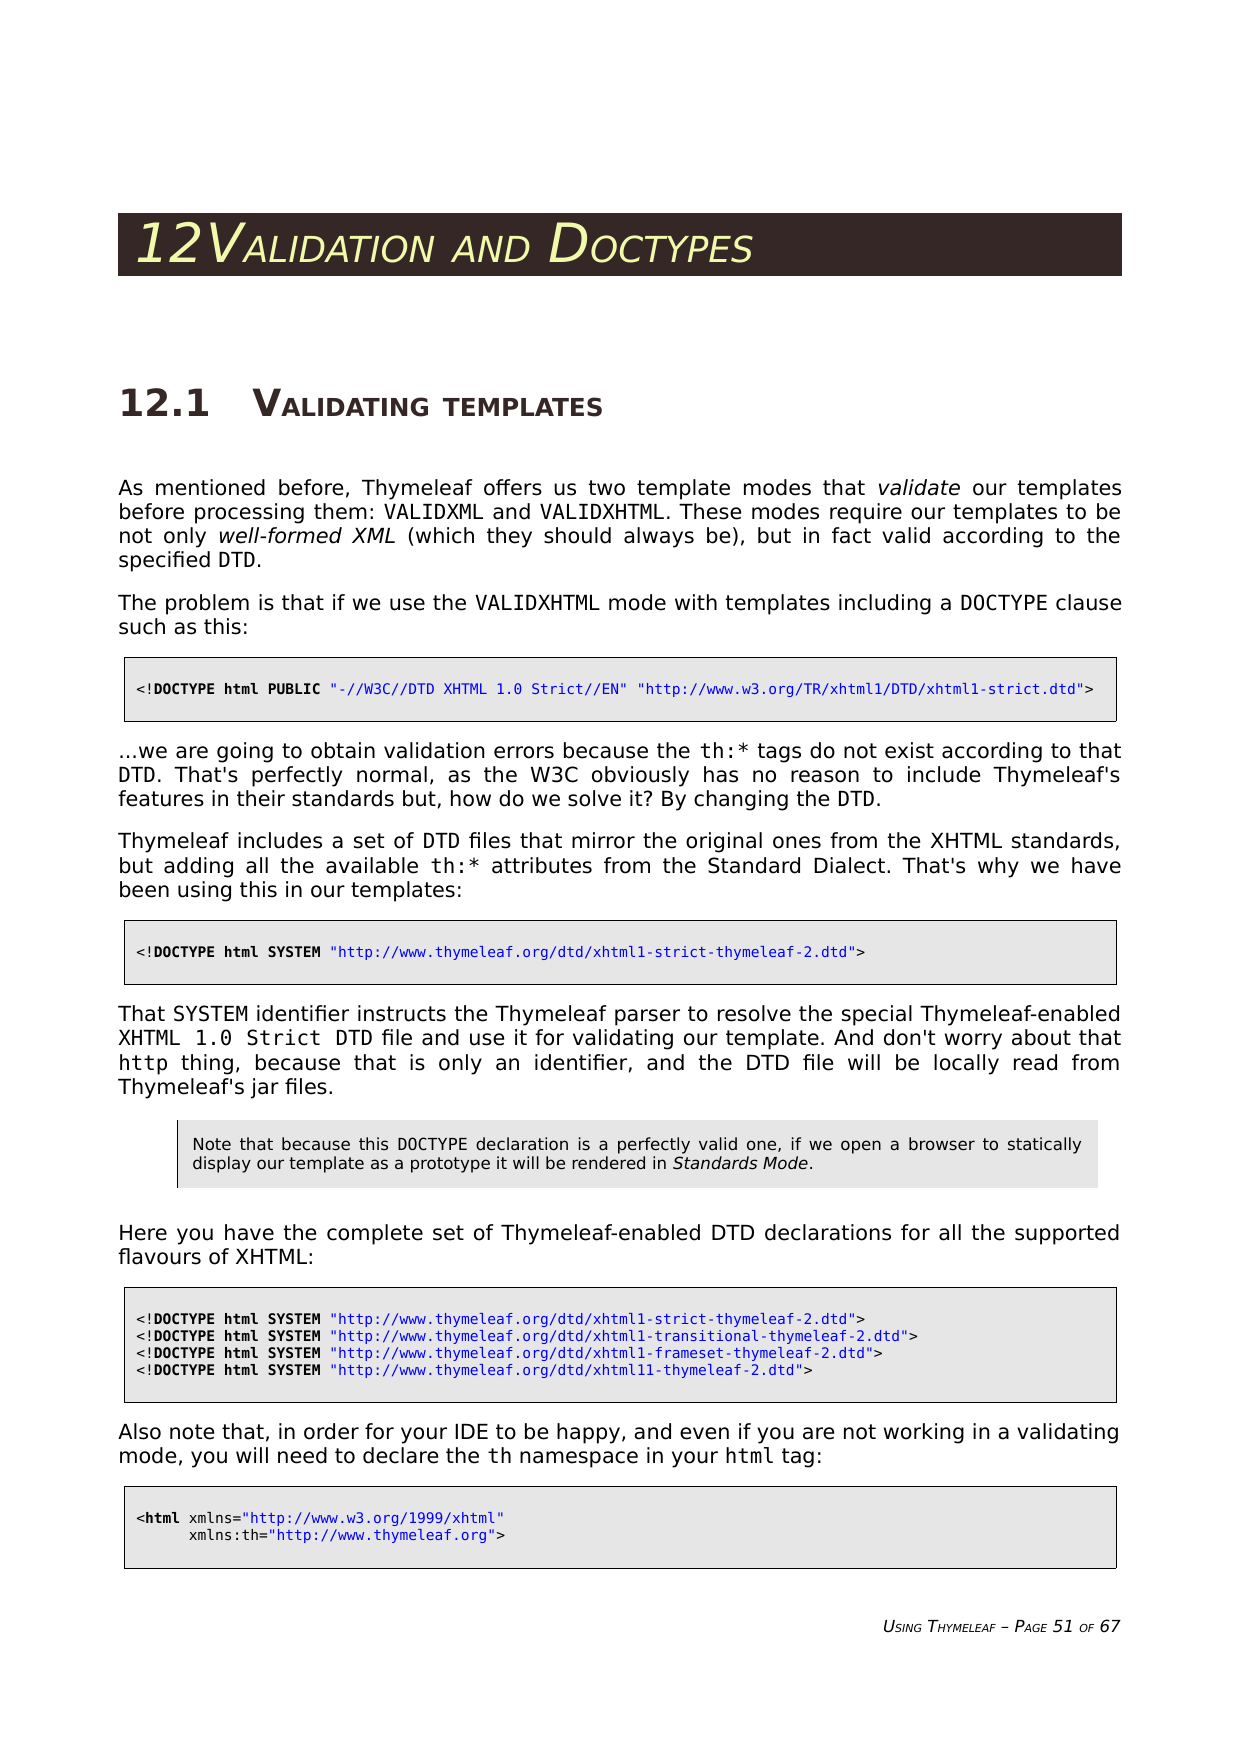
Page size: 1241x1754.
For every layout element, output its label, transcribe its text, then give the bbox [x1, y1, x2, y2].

text That SYSTEM identifier instructs the Thymeleaf parser to resolve the special Thymeleaf-enabled XHTML 1.0 Strict DTD file and use it for validating our template. And don't worry about that http thing, because that is only an identifier, and the DTD file will be locally read from Thymeleaf's jar files. [118, 1002, 1122, 1099]
text As mentioned before, Thymeleaf offers us two template modes that validate our templates before processing them: VALIDXML and VALIDXHTML. These modes require our templates to be not only well-formed XML (which they should always be), but in fact valid according to the specified DTD. [118, 476, 1122, 573]
subtitle Validating templates [118, 382, 1122, 426]
text Note that because this DOCTYPE declaration is a perfectly valid one, if we open a browser to statically display our template as a prototype it will be rendered in Standards Mode. [178, 1120, 1098, 1188]
text The problem is that if we use the VALIDXHTML mode with templates including a DOCTYPE clause such as this: [118, 591, 1122, 639]
text <!DOCTYPE html SYSTEM "http://www.thymeleaf.org/dtd/xhtml1-strict-thymeleaf-2.dtd"> [125, 921, 1116, 984]
text Thymeleaf includes a set of DTD files that mirror the original ones from the XHTML standards, but adding all the available th:* attributes from the Standard Dialect. That's why we have been using this in our templates: [118, 829, 1122, 902]
subtitle Validation and Doctypes [118, 213, 1122, 276]
text <!DOCTYPE html PUBLIC "-//W3C//DTD XHTML 1.0 Strict//EN" "http://www.w3.org/TR/xhtml1/DTD/xhtml1-strict.dtd"> [125, 658, 1116, 721]
text <html xmlns="http://www.w3.org/1999/xhtml" xmlns:th="http://www.thymeleaf.org"> [125, 1487, 1116, 1568]
text <!DOCTYPE html SYSTEM "http://www.thymeleaf.org/dtd/xhtml1-strict-thymeleaf-2.dtd"> <!DOCTYPE html SYSTEM "http://www.thymeleaf.org/dtd/xhtml1-transitional-thymeleaf-2.dtd"> <!DOCTYPE html SYSTEM "http://www.thymeleaf.org/dtd/xhtml1-frameset-thymeleaf-2.dtd"> <!DOCTYPE html SYSTEM "http://www.thymeleaf.org/dtd/xhtml11-thymeleaf-2.dtd"> [125, 1288, 1116, 1402]
text ...we are going to obtain validation errors because the th:* tags do not exist according to that DTD. That's perfectly normal, as the W3C obviously has no reason to include Thymeleaf's features in their standards but, how do we solve it? By changing the DTD. [118, 739, 1122, 812]
text Also note that, in order for your IDE to be happy, and even if you are not working in a validating mode, you will need to declare the th namespace in your html tag: [118, 1420, 1122, 1469]
text Here you have the complete set of Thymeleaf-enabled DTD declarations for all the supported flavours of XHTML: [118, 1221, 1122, 1269]
